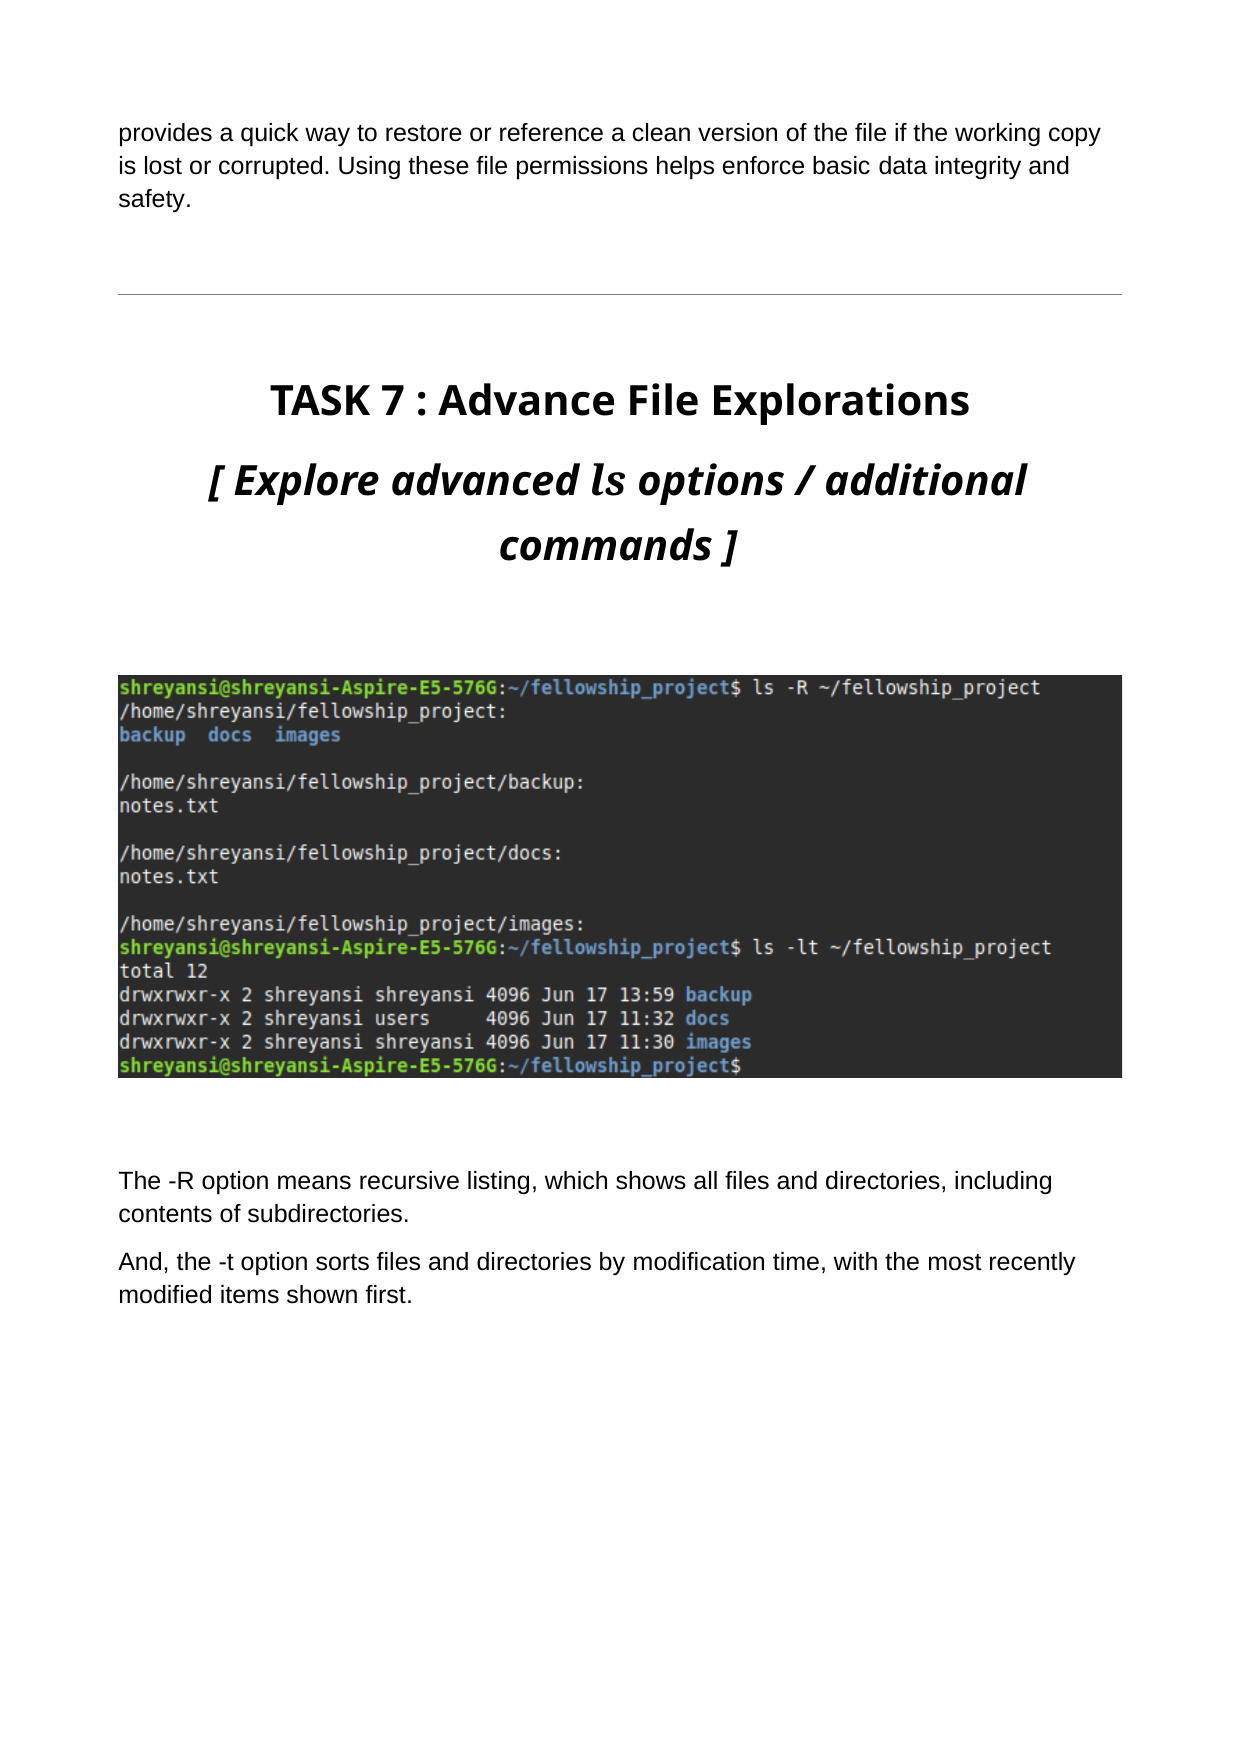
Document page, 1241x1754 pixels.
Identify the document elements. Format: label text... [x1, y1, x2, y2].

text [ Explore advanced ls options / additional commands ] [118, 451, 1122, 573]
picture [118, 675, 1123, 1078]
text And, the -t option sorts files and directories by modification time, with the most recently modified items shown first. [118, 1247, 1122, 1309]
text provides a quick way to restore or reference a clean version of the file if the working copy is lost or corrupted. Using these file permissions helps enforce basic data integrity and safety. [118, 118, 1122, 213]
text The -R option means recursive listing, which shows all files and directories, including contents of subdirectories. [118, 1166, 1122, 1228]
text TASK 7 : Advance File Explorations [118, 371, 1122, 428]
